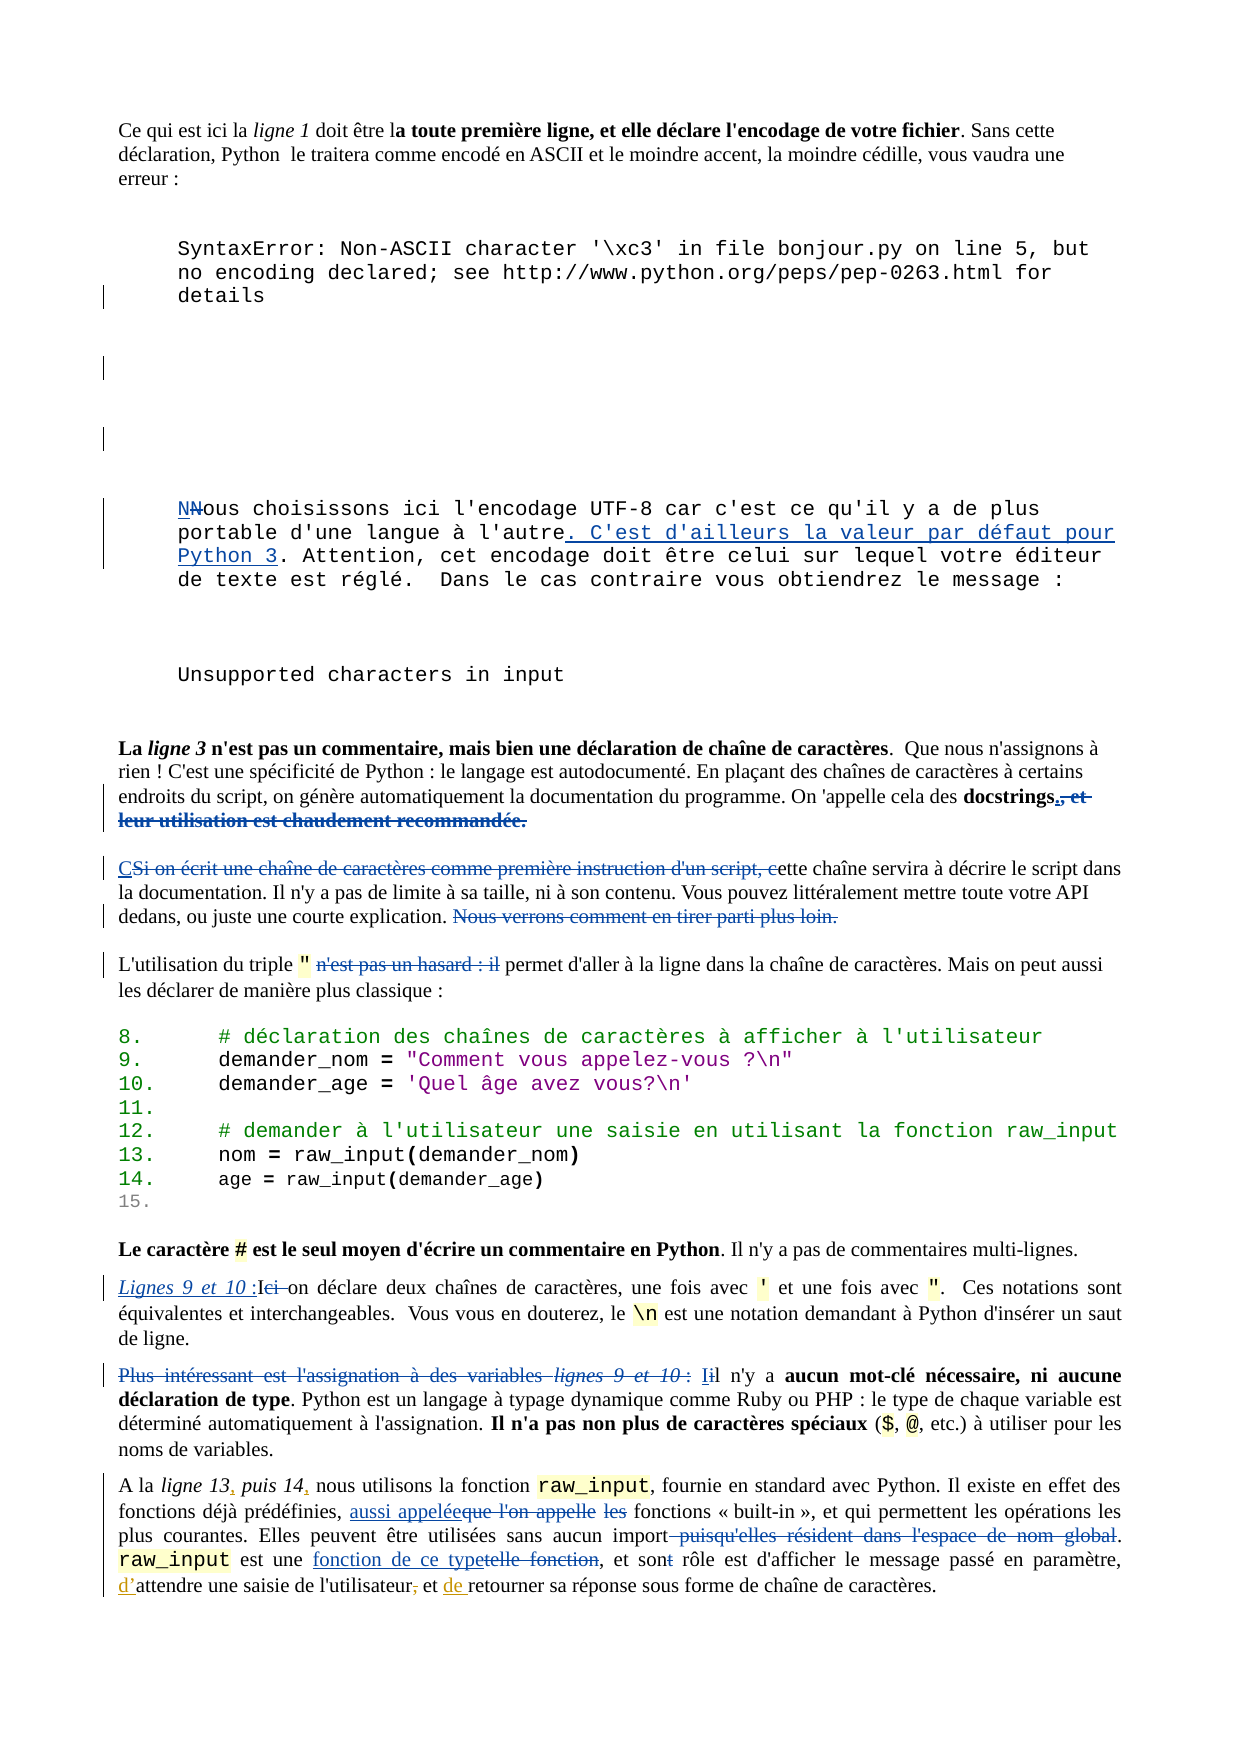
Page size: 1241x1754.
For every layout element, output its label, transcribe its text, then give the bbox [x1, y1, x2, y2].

list age = raw_input(demander_age) [118, 1168, 1122, 1191]
text Unsupported characters in input [177, 664, 1122, 688]
text L'utilisation du triple " permet d'aller à la ligne dans la chaîne de caractères. Mais on peut aussi les déclarer de manière plus classique : [118, 952, 1122, 1002]
text SyntaxError: Non-ASCII character '\xc3' in file bonjour.py on line 5, but no encoding declared; see http://www.python.org/peps/pep-0263.html for detailsNous choisissons ici l'encodage UTF-8 car c'est ce qu'il y a de plus portable d'une langue à l'autre. C'est d'ailleurs la valeur par défaut pour Python 3. Attention, cet encodage doit être celui sur lequel votre éditeur de texte est réglé. Dans le cas contraire vous obtiendrez le message : [177, 238, 1122, 309]
text Lignes 9 et 10 :Ion déclare deux chaînes de caractères, une fois avec ' et une fois avec ". Ces notations sont équivalentes et interchangeables. Vous vous en douterez, le \n est une notation demandant à Python d'insérer un saut de ligne. [118, 1275, 1122, 1350]
text Il n'y a aucun mot-clé nécessaire, ni aucune déclaration de type. Python est un langage à typage dynamique comme Ruby ou PHP : le type de chaque variable est déterminé automatiquement à l'assignation. Il n'a pas non plus de caractères spéciaux ($, @, etc.) à utiliser pour les noms de variables. [118, 1363, 1122, 1461]
text La ligne 3 n'est pas un commentaire, mais bien une déclaration de chaîne de caractères. Que nous n'assignons à rien ! C'est une spécificité de Python : le langage est autodocumenté. En plaçant des chaînes de caractères à certains endroits du script, on génère automatiquement la documentation du programme. On 'appelle cela des docstrings. [118, 735, 1122, 832]
text SyntaxError: Non-ASCII character '\xc3' in file bonjour.py on line 5, but no encoding declared; see http://www.python.org/peps/pep-0263.html for detailsNous choisissons ici l'encodage UTF-8 car c'est ce qu'il y a de plus portable d'une langue à l'autre. C'est d'ailleurs la valeur par défaut pour Python 3. Attention, cet encodage doit être celui sur lequel votre éditeur de texte est réglé. Dans le cas contraire vous obtiendrez le message : [177, 427, 1122, 593]
list demander_nom = "Comment vous appelez-vous ?\n" [118, 1049, 1122, 1073]
list nom = raw_input(demander_nom) [118, 1144, 1122, 1168]
text A la ligne 13, puis 14, nous utilisons la fonction raw_input, fournie en standard avec Python. Il existe en effet des fonctions déjà prédéfinies, aussi appelée fonctions « built-in », et qui permettent les opérations les plus courantes. Elles peuvent être utilisées sans aucun import. raw_input est une fonction de ce type, et son rôle est d'afficher le message passé en paramètre, d’attendre une saisie de l'utilisateur et de retourner sa réponse sous forme de chaîne de caractères. [118, 1473, 1122, 1597]
text Le caractère # est le seul moyen d'écrire un commentaire en Python. Il n'y a pas de commentaires multi-lignes. [118, 1237, 1122, 1262]
text Ce qui est ici la ligne 1 doit être la toute première ligne, et elle déclare l'encodage de votre fichier. Sans cette déclaration, Python le traitera comme encodé en ASCII et le moindre accent, la moindre cédille, vous vaudra une erreur : [118, 118, 1122, 190]
list demander_age = 'Quel âge avez vous?\n' [118, 1073, 1122, 1097]
list # demander à l'utilisateur une saisie en utilisant la fonction raw_input [118, 1120, 1122, 1144]
list # déclaration des chaînes de caractères à afficher à l'utilisateur [118, 1026, 1122, 1049]
text Cette chaîne servira à décrire le script dans la documentation. Il n'y a pas de limite à sa taille, ni à son contenu. Vous pouvez littéralement mettre toute votre API dedans, ou juste une courte explication. [118, 856, 1122, 928]
